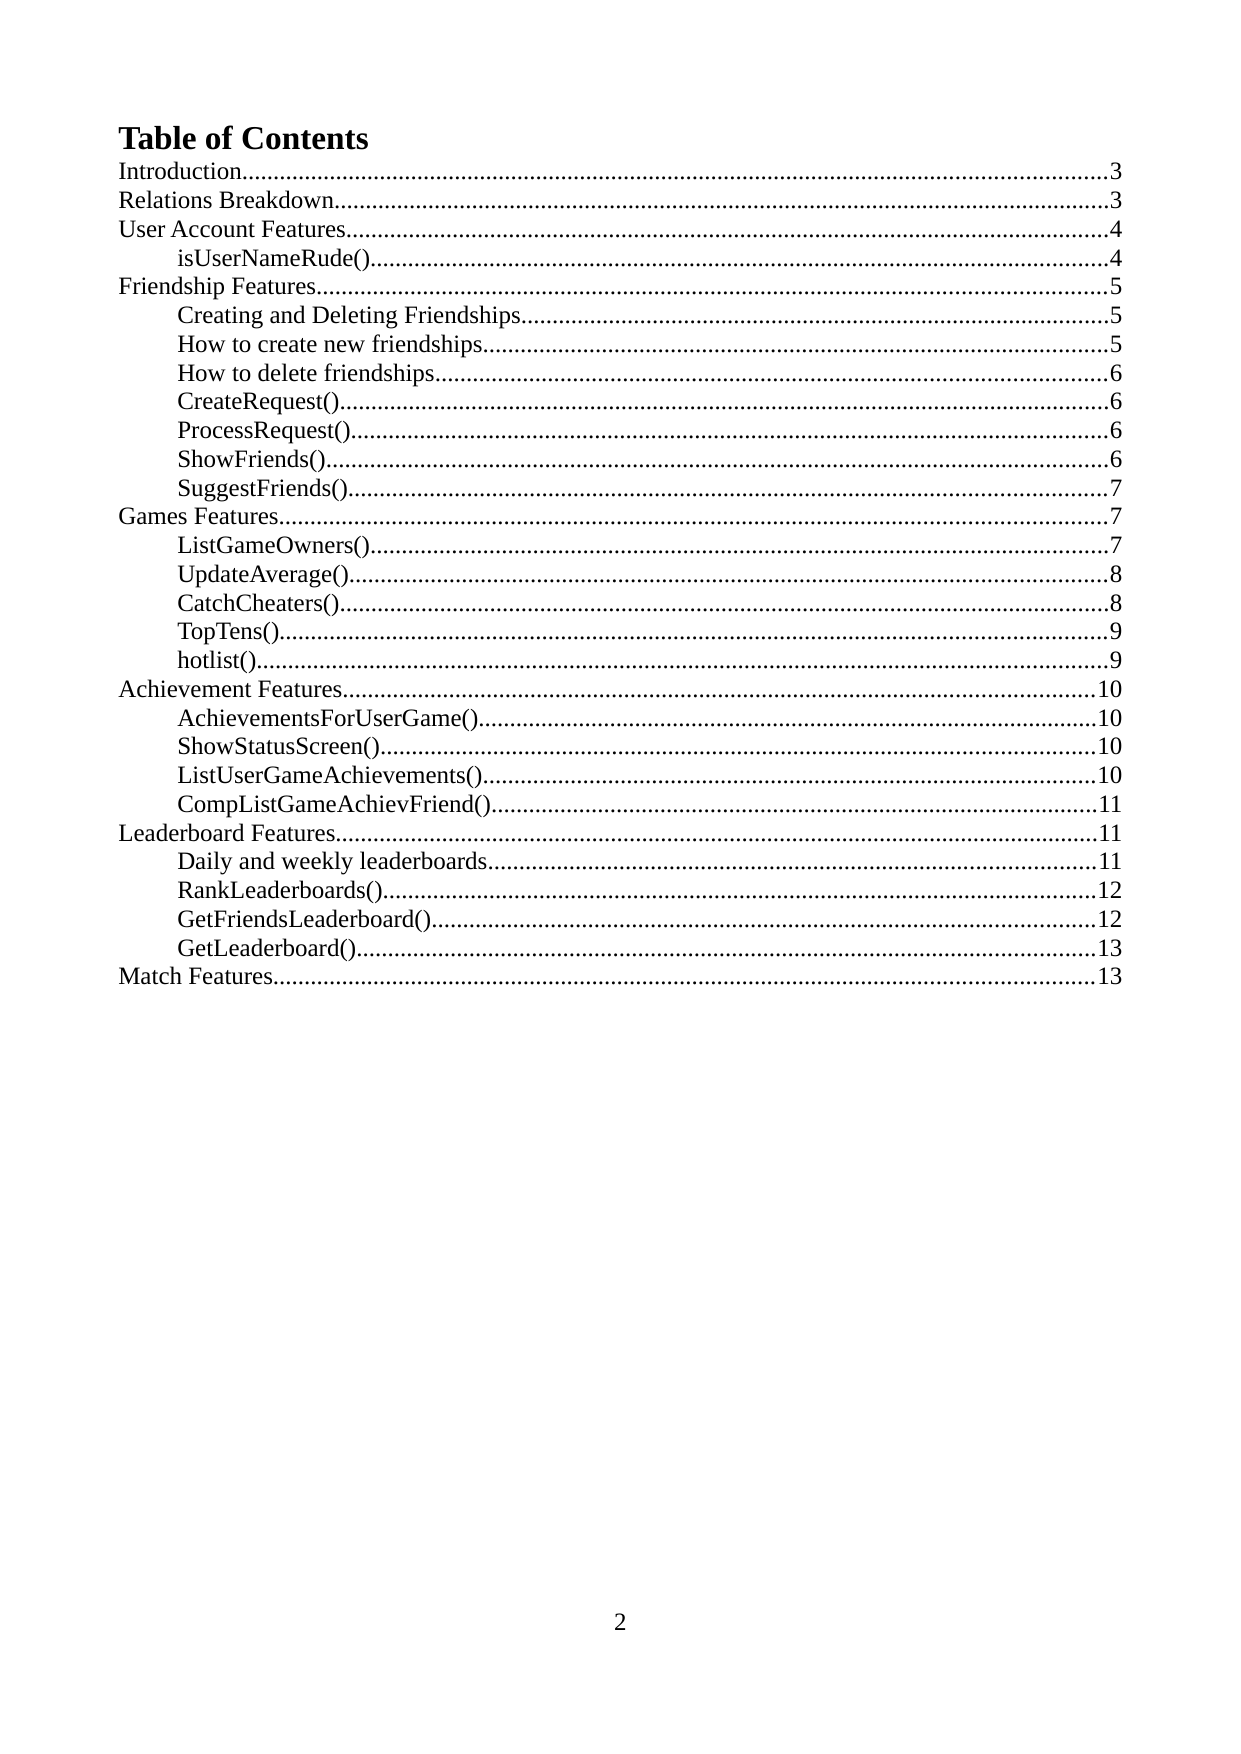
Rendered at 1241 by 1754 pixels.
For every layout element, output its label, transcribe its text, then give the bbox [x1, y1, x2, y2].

text SuggestFriends() 7 [177, 473, 1122, 501]
text AchievementsForUserGame() 10 [177, 703, 1122, 731]
text ListGameOwners() 7 [177, 530, 1122, 559]
text Leaderboard Features 11 [118, 818, 1122, 846]
text hotlist() 9 [177, 645, 1122, 674]
text ShowStatusScreen() 10 [177, 731, 1122, 760]
text isUserNameRude() 4 [177, 243, 1122, 271]
text ShowFriends() 6 [177, 444, 1122, 473]
text Creating and Deleting Friendships 5 [177, 300, 1122, 329]
text User Account Features 4 [118, 214, 1122, 243]
text RankLeaderboards() 12 [177, 875, 1122, 904]
text Daily and weekly leaderboards 11 [177, 846, 1122, 875]
text GetLeaderboard() 13 [177, 933, 1122, 961]
text Achievement Features 10 [118, 674, 1122, 703]
text Relations Breakdown 3 [118, 185, 1122, 214]
text GetFriendsLeaderboard() 12 [177, 904, 1122, 933]
text UpdateAverage() 8 [177, 559, 1122, 588]
text How to delete friendships 6 [177, 358, 1122, 386]
text How to create new friendships 5 [177, 329, 1122, 358]
text CatchCheaters() 8 [177, 588, 1122, 616]
subtitle Table of Contents [118, 118, 1122, 156]
text TopTens() 9 [177, 616, 1122, 645]
text Games Features 7 [118, 501, 1122, 530]
text ListUserGameAchievements() 10 [177, 760, 1122, 789]
text CreateRequest() 6 [177, 386, 1122, 415]
text ProcessRequest() 6 [177, 415, 1122, 444]
text Match Features 13 [118, 961, 1122, 990]
text CompListGameAchievFriend() 11 [177, 789, 1122, 818]
text Introduction 3 [118, 156, 1122, 185]
text Friendship Features 5 [118, 271, 1122, 300]
